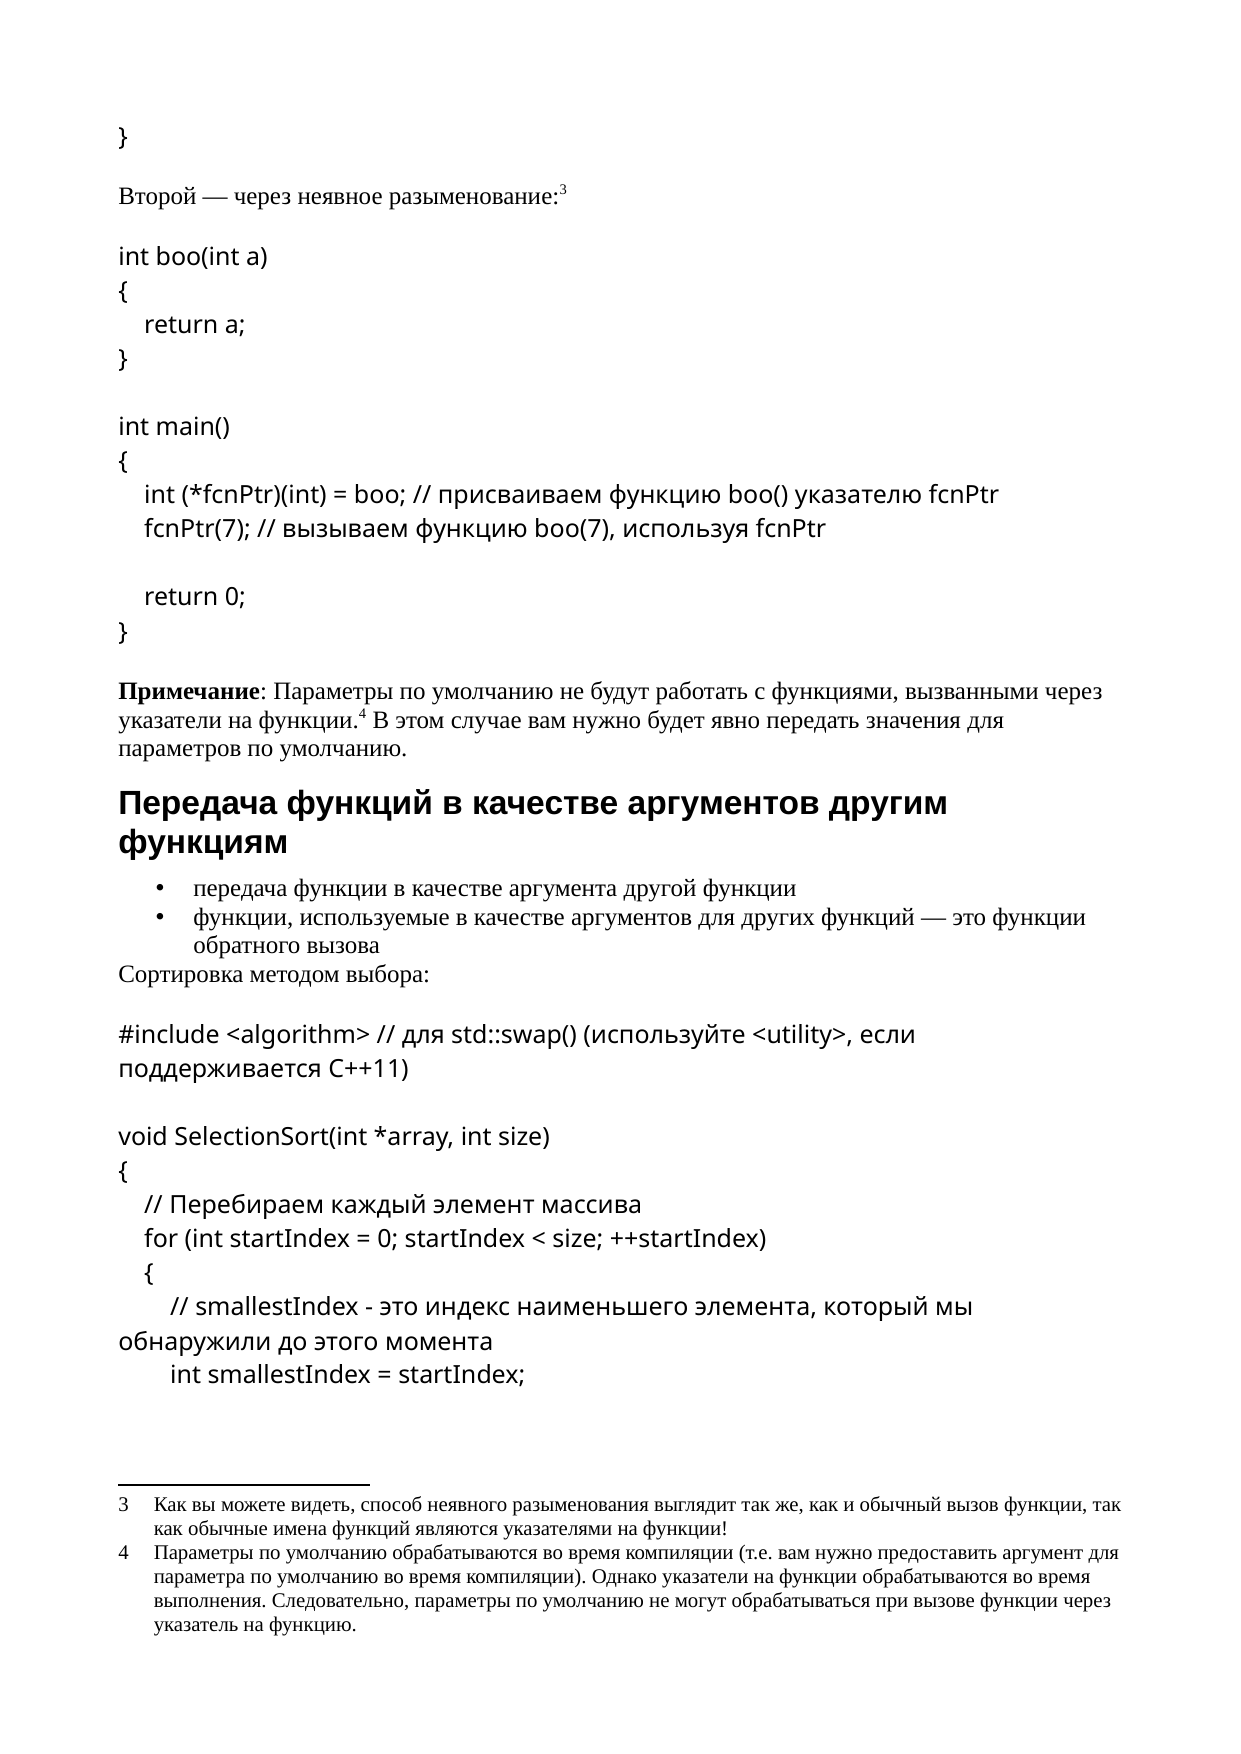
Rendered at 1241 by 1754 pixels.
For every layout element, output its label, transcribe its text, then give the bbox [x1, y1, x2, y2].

text } [118, 613, 1122, 647]
text Как вы можете видеть, способ неявного разыменования выглядит так же, как и обычный вызов функции, так как обычные имена функций являются указателями на функции! [118, 1491, 1122, 1539]
list передача функции в качестве аргумента другой функции [156, 873, 1122, 902]
text Параметры по умолчанию обрабатываются во время компиляции (т.е. вам нужно предоставить аргумент для параметра по умолчанию во время компиляции). Однако указатели на функции обрабатываются во время выполнения. Следовательно, параметры по умолчанию не могут обрабатываться при вызове функции через указатель на функцию. [118, 1539, 1122, 1636]
text // Перебираем каждый элемент массива [118, 1187, 1122, 1221]
text void SelectionSort(int *array, int size) [118, 1119, 1122, 1153]
text return a; [118, 307, 1122, 341]
text Второй — через неявное разыменование: [118, 181, 1122, 210]
text int (*fcnPtr)(int) = boo; // присваиваем функцию boo() указателю fcnPtr [118, 477, 1122, 511]
subtitle Передача функций в качестве аргументов другим функциям [118, 783, 1122, 860]
text { [118, 1153, 1122, 1187]
text for (int startIndex = 0; startIndex < size; ++startIndex) [118, 1221, 1122, 1255]
text { [118, 1255, 1122, 1289]
text int boo(int a) [118, 238, 1122, 272]
text { [118, 443, 1122, 477]
text int main() [118, 409, 1122, 443]
text fcnPtr(7); // вызываем функцию boo(7), используя fcnPtr [118, 511, 1122, 545]
text Примечание: Параметры по умолчанию не будут работать с функциями, вызванными через указатели на функции. В этом случае вам нужно будет явно передать значения для параметров по умолчанию. [118, 676, 1122, 762]
text // smallestIndex - это индекс наименьшего элемента, который мы обнаружили до этого момента [118, 1289, 1122, 1357]
list функции, используемые в качестве аргументов для других функций — это функции обратного вызова [156, 902, 1122, 959]
text } [118, 118, 1122, 152]
text return 0; [118, 579, 1122, 613]
text #include <algorithm> // для std::swap() (используйте <utility>, если поддерживается C++11) [118, 1017, 1122, 1085]
text Сортировка методом выбора: [118, 959, 1122, 988]
text int smallestIndex = startIndex; [118, 1357, 1122, 1391]
text } [118, 341, 1122, 375]
text { [118, 272, 1122, 307]
